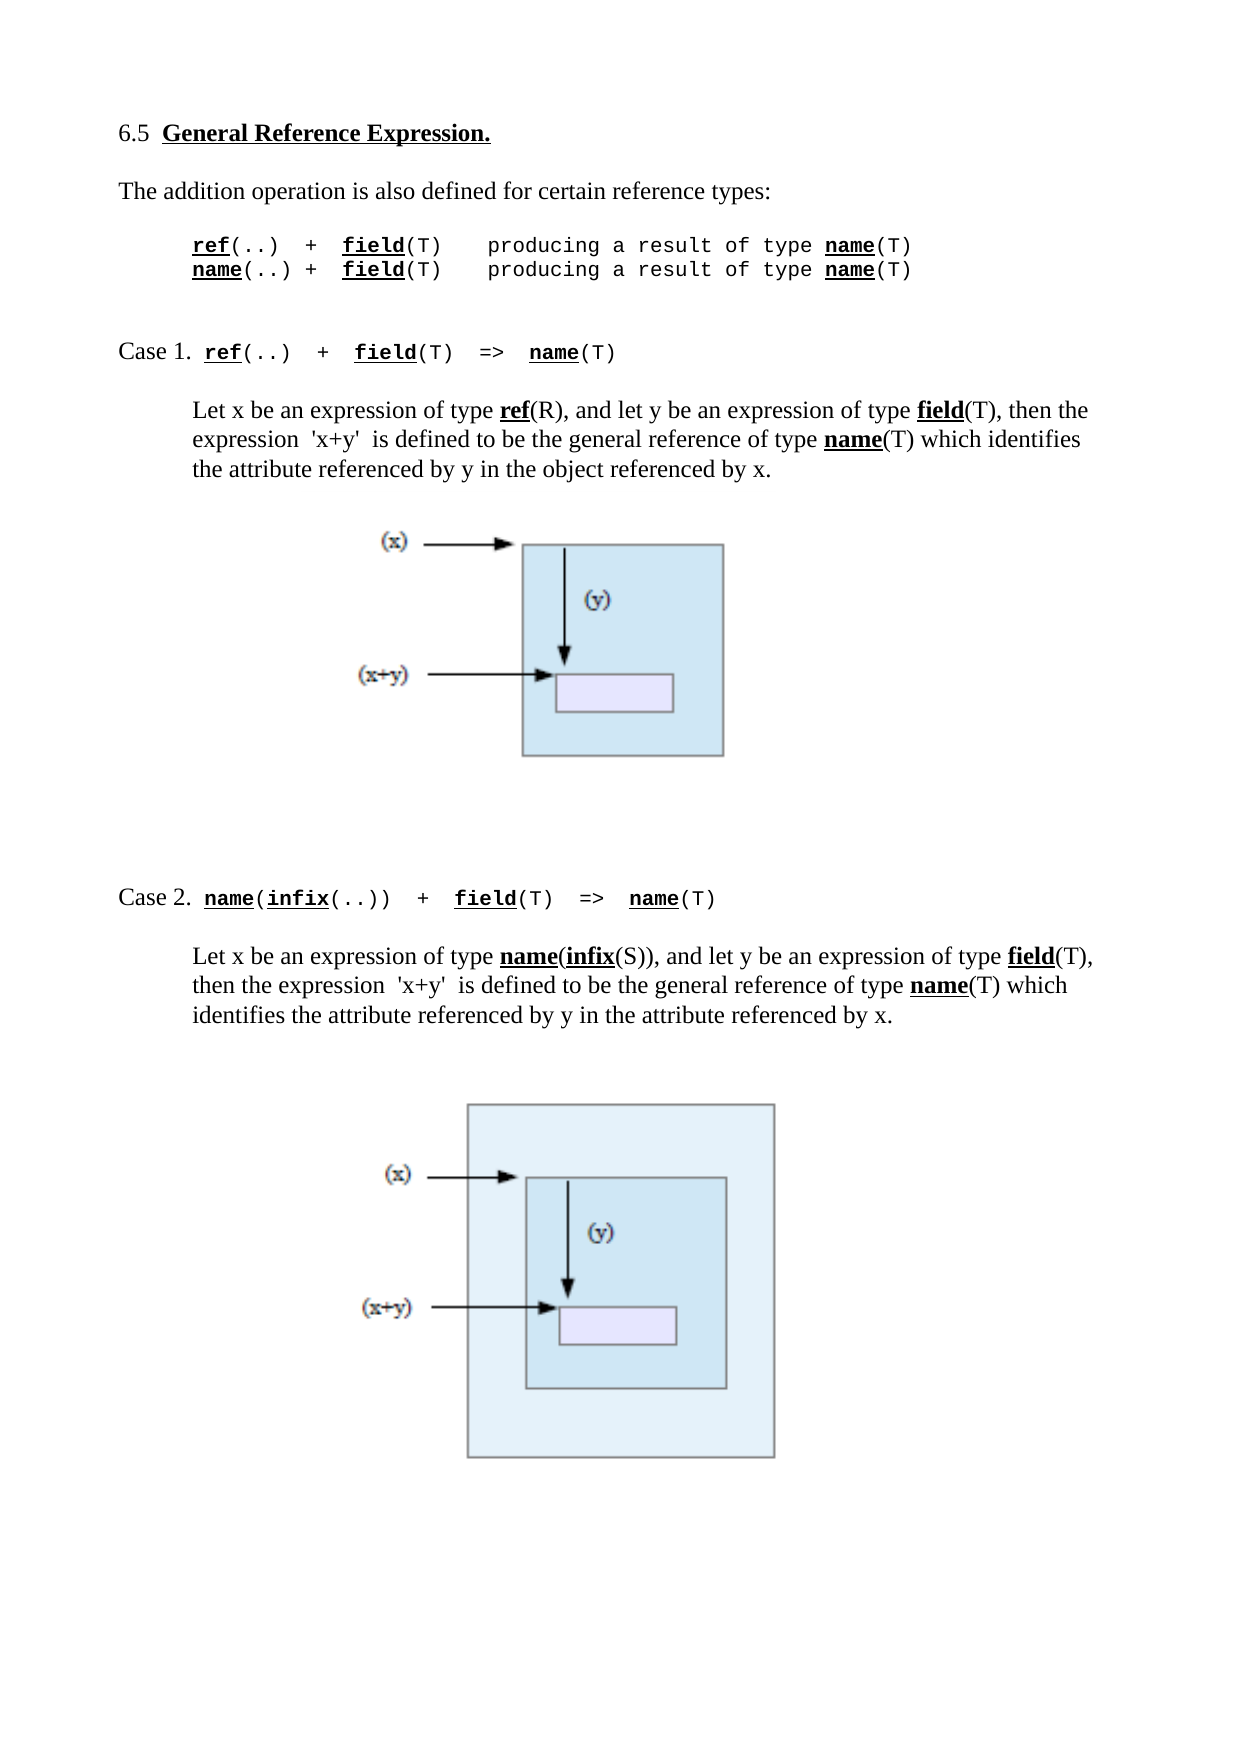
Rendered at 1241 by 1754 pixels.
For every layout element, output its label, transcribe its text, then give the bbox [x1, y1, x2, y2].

text Let x be an expression of type name(infix(S)), and let y be an expression of type field(T), [118, 941, 1122, 970]
text 6.5 General Reference Expression. [118, 118, 1122, 147]
text expression 'x+y' is defined to be the general reference of type name(T) which identifies [118, 424, 1122, 453]
text name(..) + field(T) producing a result of type name(T) [118, 259, 1122, 282]
text ref(..) + field(T) producing a result of type name(T) [118, 235, 1122, 258]
text Case 2. name(infix(..)) + field(T) => name(T) [118, 882, 1122, 912]
picture [309, 1077, 828, 1484]
text Let x be an expression of type ref(R), and let y be an expression of type field(T), then the [118, 395, 1122, 424]
text identifies the attribute referenced by y in the attribute referenced by x. [118, 1000, 1122, 1028]
text Case 1. ref(..) + field(T) => name(T) [118, 336, 1122, 366]
picture [301, 490, 777, 795]
text The addition operation is also defined for certain reference types: [118, 176, 1122, 205]
text the attribute referenced by y in the object referenced by x. [118, 454, 1122, 482]
text then the expression 'x+y' is defined to be the general reference of type name(T) which [118, 971, 1122, 999]
